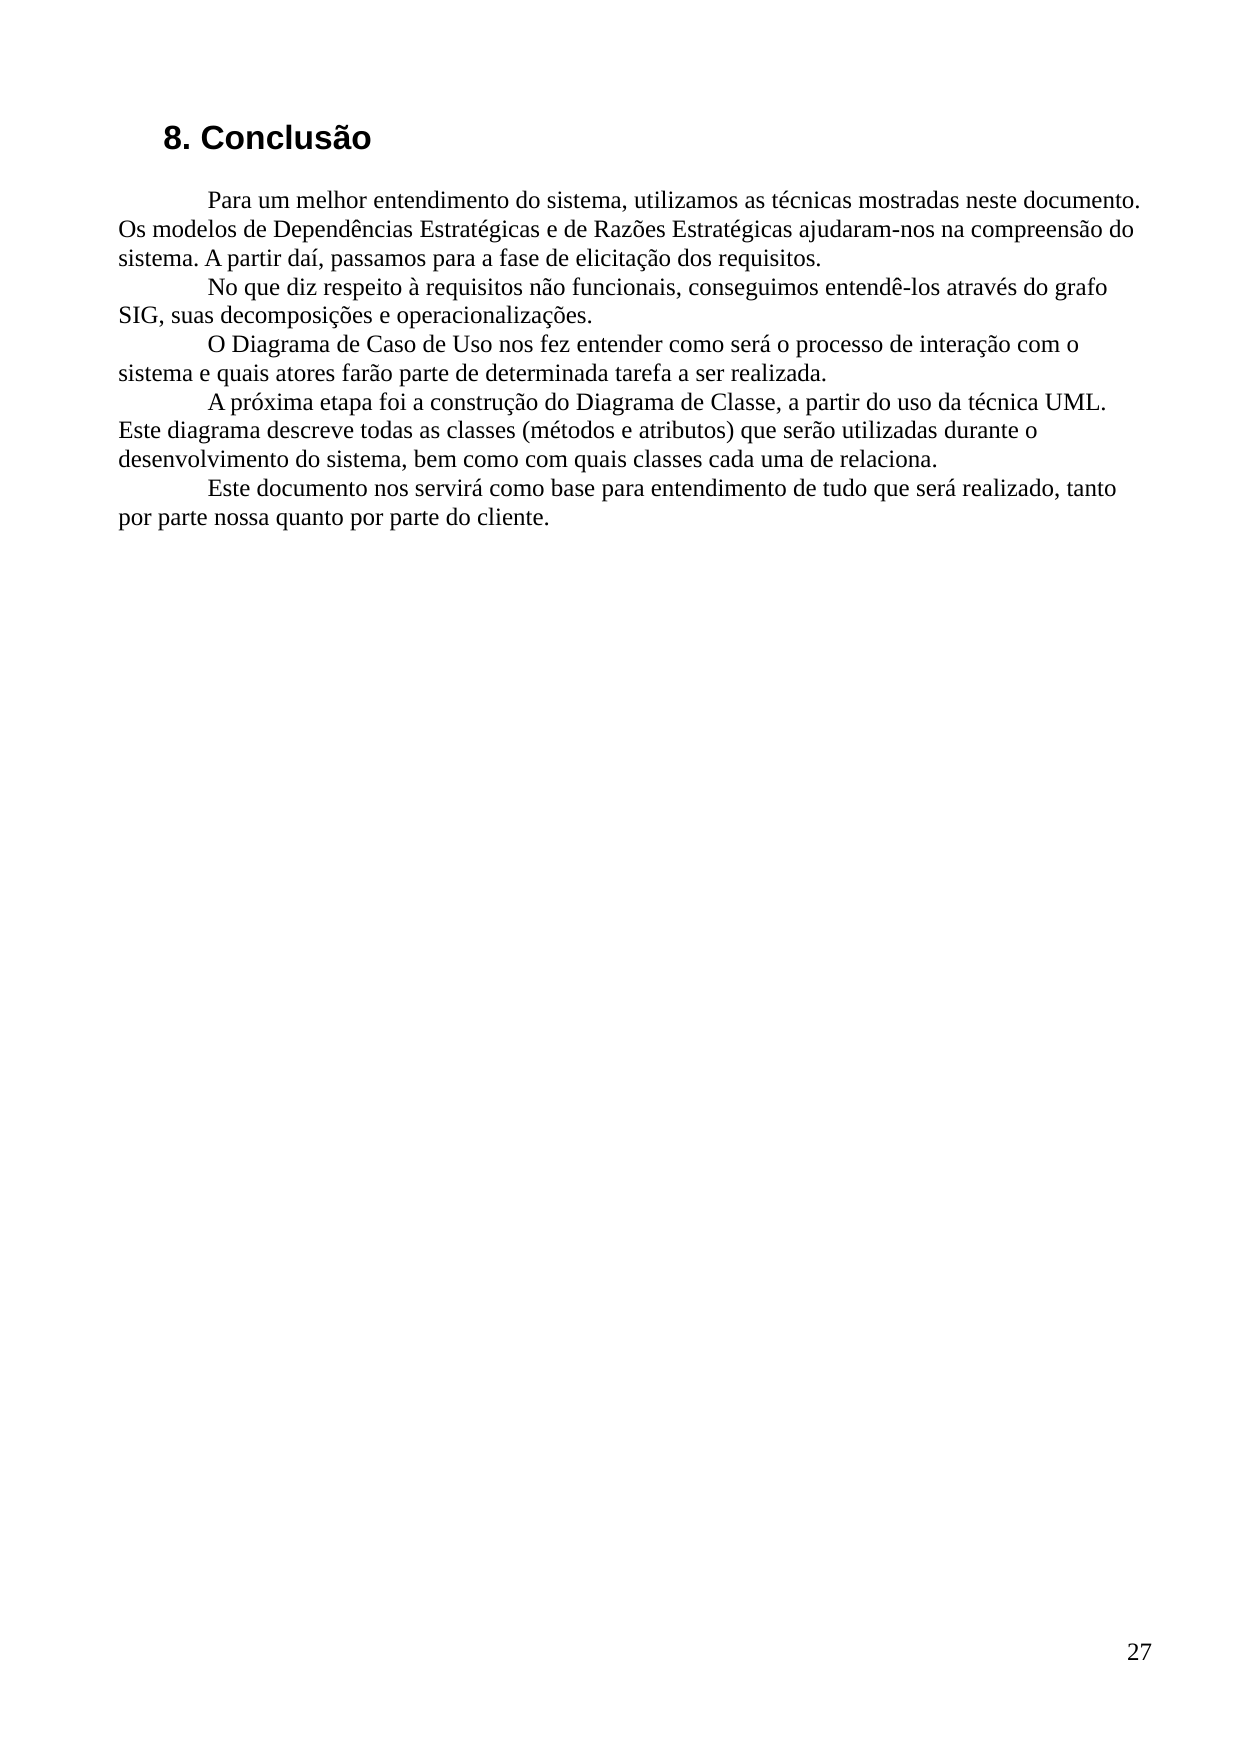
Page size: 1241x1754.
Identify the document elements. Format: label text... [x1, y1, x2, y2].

text A próxima etapa foi a construção do Diagrama de Classe, a partir do uso da técnica UML. Este diagrama descreve todas as classes (métodos e atributos) que serão utilizadas durante o desenvolvimento do sistema, bem como com quais classes cada uma de relaciona. [118, 387, 1152, 473]
text Para um melhor entendimento do sistema, utilizamos as técnicas mostradas neste documento. Os modelos de Dependências Estratégicas e de Razões Estratégicas ajudaram-nos na compreensão do sistema. A partir daí, passamos para a fase de elicitação dos requisitos. [118, 186, 1152, 272]
text No que diz respeito à requisitos não funcionais, conseguimos entendê-los através do grafo SIG, suas decomposições e operacionalizações. [118, 272, 1152, 329]
subtitle 8. Conclusão [118, 118, 1152, 157]
text O Diagrama de Caso de Uso nos fez entender como será o processo de interação com o sistema e quais atores farão parte de determinada tarefa a ser realizada. [118, 329, 1152, 387]
text Este documento nos servirá como base para entendimento de tudo que será realizado, tanto por parte nossa quanto por parte do cliente. [118, 473, 1152, 531]
